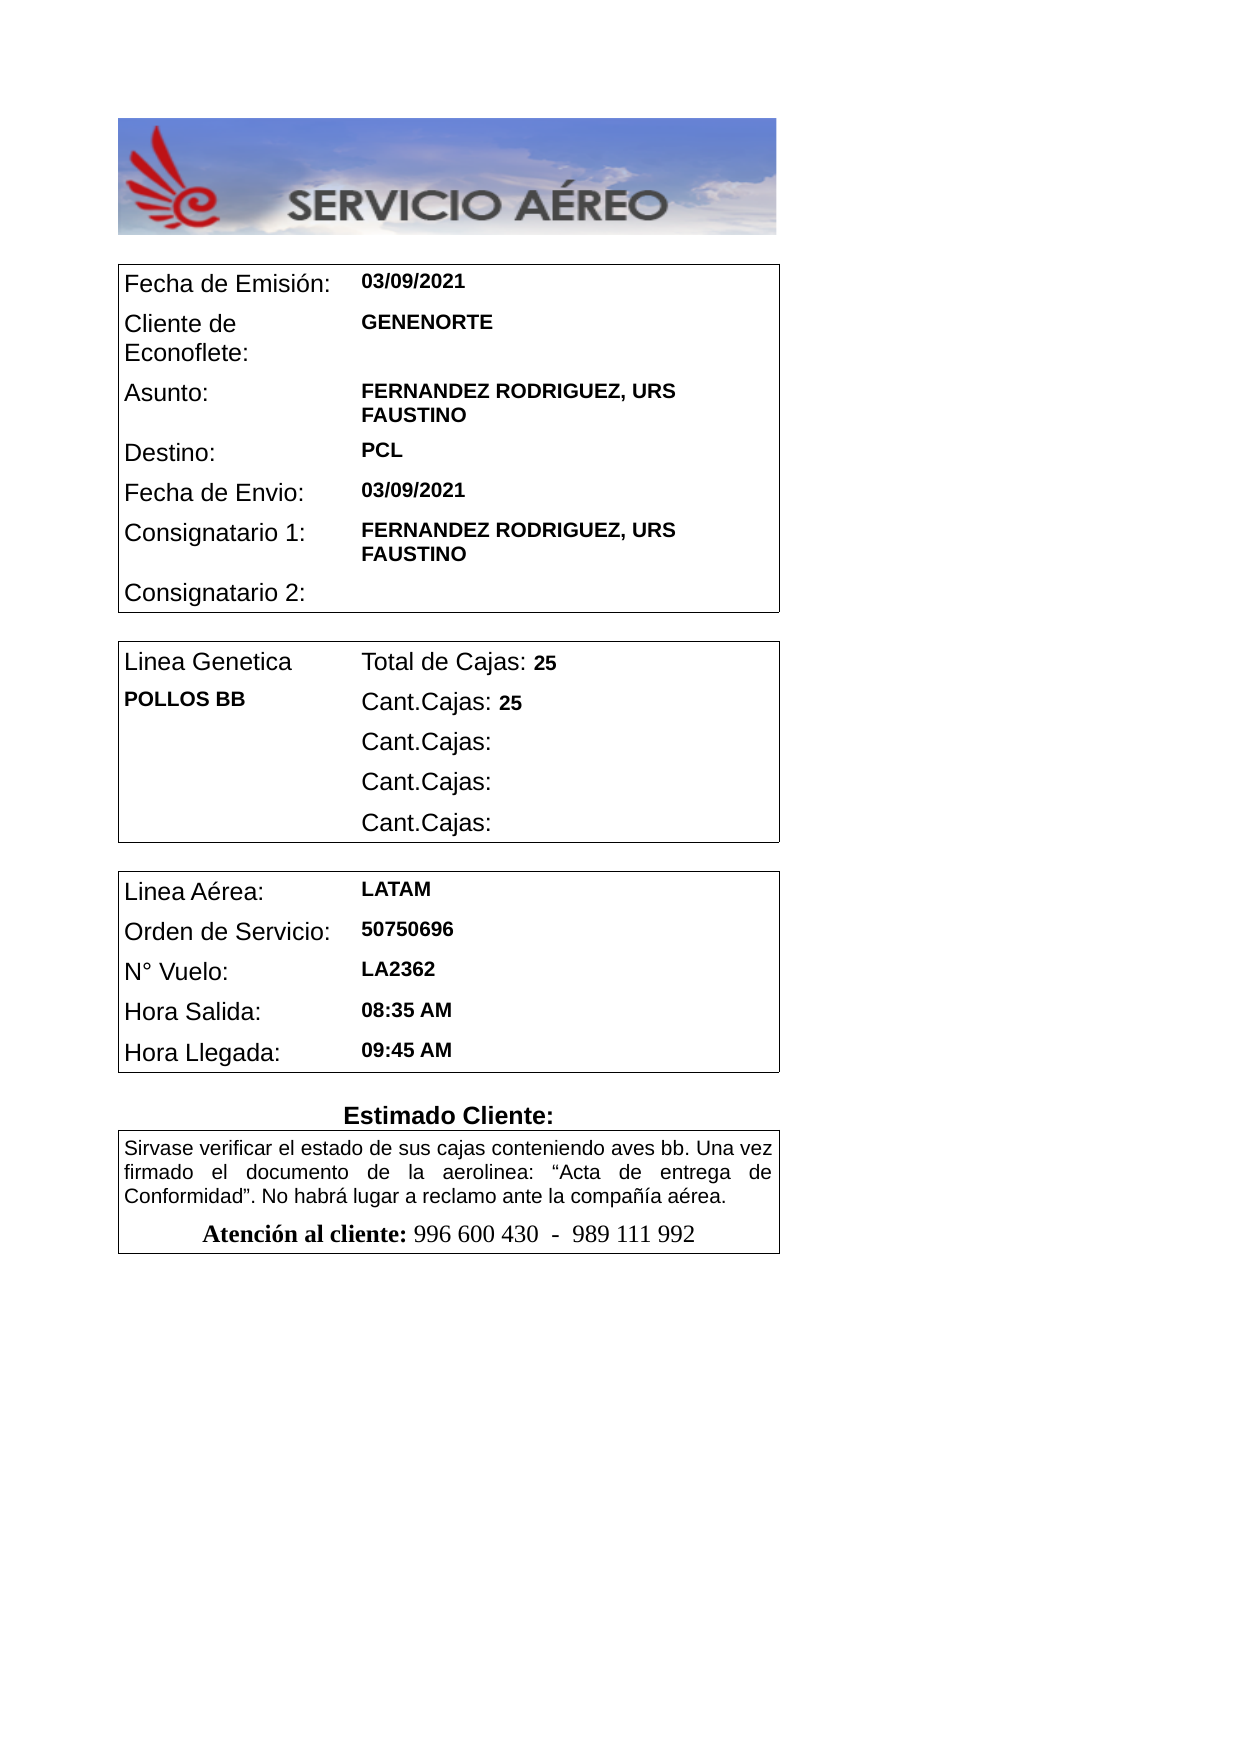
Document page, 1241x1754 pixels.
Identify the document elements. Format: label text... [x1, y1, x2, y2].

table_cell Destino: [119, 432, 356, 472]
picture [118, 118, 777, 235]
table_cell [119, 721, 356, 762]
table_cell Cliente de Econoflete: [119, 304, 356, 373]
table_cell GENENORTE [356, 304, 779, 373]
table_cell Orden de Servicio: [119, 911, 356, 951]
table_cell Cant.Cajas: [356, 802, 779, 842]
table_cell [119, 802, 356, 842]
table_cell PCL [356, 432, 779, 472]
table_cell Total de Cajas: 25 [356, 642, 779, 681]
table_cell Estimado Cliente: [118, 1073, 779, 1130]
table_cell LA2362 [356, 951, 779, 992]
table_cell Cant.Cajas: [356, 721, 779, 762]
table_cell 50750696 [356, 911, 779, 951]
table_cell FERNANDEZ RODRIGUEZ, URS FAUSTINO [356, 513, 779, 572]
table_cell Cant.Cajas: 25 [356, 681, 779, 721]
table_cell Fecha de Envio: [119, 472, 356, 512]
table_cell [118, 613, 356, 641]
table_cell FERNANDEZ RODRIGUEZ, URS FAUSTINO [356, 373, 779, 432]
table_cell Hora Llegada: [119, 1032, 356, 1072]
table_cell POLLOS BB [119, 681, 356, 721]
table_cell Hora Salida: [119, 992, 356, 1032]
table_cell 03/09/2021 [356, 472, 779, 512]
table_cell Linea Genetica [119, 642, 356, 681]
table_header 03/09/2021 [356, 265, 779, 304]
table_cell [356, 843, 779, 871]
table_cell [118, 843, 356, 871]
table_cell Sirvase verificar el estado de sus cajas conteniendo aves bb. Una vez firmado el documento de la aerolinea: “Acta de entrega de Conformidad”. No habrá lugar a reclamo ante la compañía aérea. [119, 1131, 779, 1213]
table_cell LATAM [356, 872, 779, 911]
table_cell Linea Aérea: [119, 872, 356, 911]
table_header Fecha de Emisión: [119, 265, 356, 304]
table_cell [119, 762, 356, 802]
table_cell [356, 613, 779, 641]
table_cell Consignatario 2: [119, 572, 356, 612]
table_cell Asunto: [119, 373, 356, 432]
table_cell 09:45 AM [356, 1032, 779, 1072]
table_cell Consignatario 1: [119, 513, 356, 572]
table_cell Atención al cliente: 996 600 430 - 989 111 992 [119, 1213, 779, 1253]
table_cell Cant.Cajas: [356, 762, 779, 802]
table_cell N° Vuelo: [119, 951, 356, 992]
table_cell 08:35 AM [356, 992, 779, 1032]
table_cell [356, 572, 779, 612]
